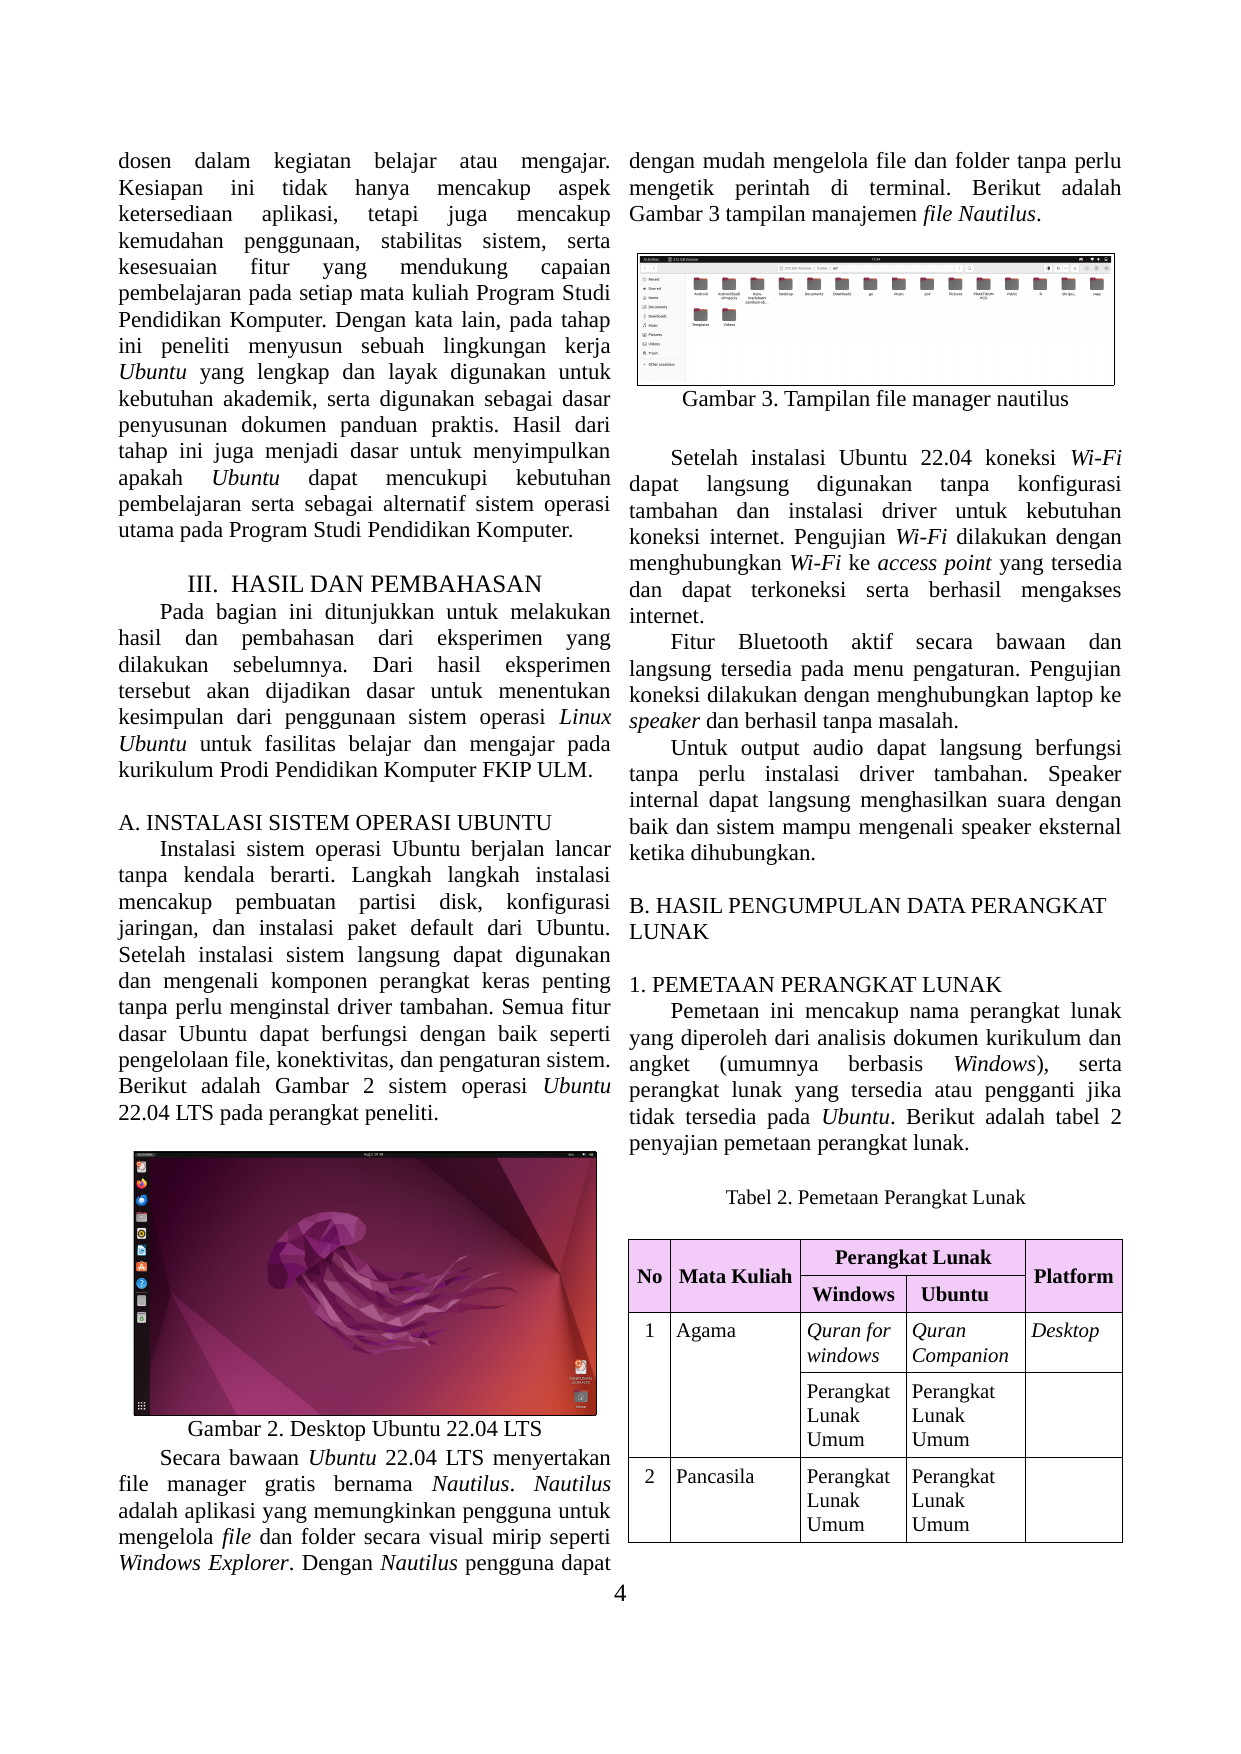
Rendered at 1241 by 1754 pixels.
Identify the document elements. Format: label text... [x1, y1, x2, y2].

table_cell [1026, 1458, 1122, 1542]
table_cell Quran Companion [907, 1313, 1025, 1372]
text Gambar 2. Desktop Ubuntu 22.04 LTS [133, 1415, 596, 1441]
text Setelah instalasi Ubuntu 22.04 koneksi Wi-Fi dapat langsung digunakan tanpa konfigurasi tambahan dan instalasi driver untuk kebutuhan koneksi internet. Pengujian Wi-Fi dilakukan dengan menghubungkan Wi-Fi ke access point yang tersedia dan dapat terkoneksi serta berhasil mengakses internet. [629, 444, 1122, 628]
table_header Mata Kuliah [671, 1240, 800, 1312]
table_header Platform [1026, 1240, 1122, 1312]
table_cell Perangkat Lunak Umum [907, 1373, 1025, 1457]
text Instalasi sistem operasi Ubuntu berjalan lancar tanpa kendala berarti. Langkah langkah instalasi mencakup pembuatan partisi disk, konfigurasi jaringan, dan instalasi paket default dari Ubuntu. Setelah instalasi sistem langsung dapat digunakan dan mengenali komponen perangkat keras penting tanpa perlu menginstal driver tambahan. Semua fitur dasar Ubuntu dapat berfungsi dengan baik seperti pengelolaan file, konektivitas, dan pengaturan sistem. Berikut adalah Gambar 2 sistem operasi Ubuntu 22.04 LTS pada perangkat peneliti. [118, 835, 611, 1125]
table_cell 2 [629, 1458, 670, 1542]
table_cell Quran for windows [801, 1313, 906, 1372]
text Secara bawaan Ubuntu 22.04 LTS menyertakan file manager gratis bernama Nautilus. Nautilus adalah aplikasi yang memungkinkan pengguna untuk mengelola file dan folder secara visual mirip seperti Windows Explorer. Dengan Nautilus pengguna dapat [118, 1444, 611, 1576]
subtitle B. Hasil Pengumpulan Data Perangkat Lunak [629, 892, 1122, 945]
text Fitur Bluetooth aktif secara bawaan dan langsung tersedia pada menu pengaturan. Pengujian koneksi dilakukan dengan menghubungkan laptop ke speaker dan berhasil tanpa masalah. [629, 628, 1122, 734]
table_cell Pancasila [671, 1458, 800, 1542]
table_cell Agama [671, 1313, 800, 1457]
subtitle A. Instalasi Sistem Operasi Ubuntu [118, 809, 611, 835]
text Pada bagian ini ditunjukkan untuk melakukan hasil dan pembahasan dari eksperimen yang dilakukan sebelumnya. Dari hasil eksperimen tersebut akan dijadikan dasar untuk menentukan kesimpulan dari penggunaan sistem operasi Linux Ubuntu untuk fasilitas belajar dan mengajar pada kurikulum Prodi Pendidikan Komputer FKIP ULM. [118, 598, 611, 782]
table_cell Windows [801, 1276, 906, 1312]
text Tabel 2. Pemetaan perangkat lunak [629, 1185, 1122, 1209]
table_cell Perangkat Lunak Umum [801, 1373, 906, 1457]
text [638, 254, 1114, 385]
text dosen dalam kegiatan belajar atau mengajar. Kesiapan ini tidak hanya mencakup aspek ketersediaan aplikasi, tetapi juga mencakup kemudahan penggunaan, stabilitas sistem, serta kesesuaian fitur yang mendukung capaian pembelajaran pada setiap mata kuliah Program Studi Pendidikan Komputer. Dengan kata lain, pada tahap ini peneliti menyusun sebuah lingkungan kerja Ubuntu yang lengkap dan layak digunakan untuk kebutuhan akademik, serta digunakan sebagai dasar penyusunan dokumen panduan praktis. Hasil dari tahap ini juga menjadi dasar untuk menyimpulkan apakah Ubuntu dapat mencukupi kebutuhan pembelajaran serta sebagai alternatif sistem operasi utama pada Program Studi Pendidikan Komputer. [118, 148, 611, 543]
text dengan mudah mengelola file dan folder tanpa perlu mengetik perintah di terminal. Berikut adalah Gambar 3 tampilan manajemen file Nautilus. [629, 148, 1122, 227]
text Gambar 3. Tampilan file manager nautilus [637, 386, 1114, 411]
text Untuk output audio dapat langsung berfungsi tanpa perlu instalasi driver tambahan. Speaker internal dapat langsung menghasilkan suara dengan baik dan sistem mampu mengenali speaker eksternal ketika dihubungkan. [629, 734, 1122, 866]
subtitle Hasil dan Pembahasan [118, 569, 611, 598]
table_cell [1026, 1373, 1122, 1457]
table_header No [629, 1240, 670, 1312]
table_cell Ubuntu [907, 1276, 1025, 1312]
table_cell Perangkat Lunak Umum [801, 1458, 906, 1542]
text 1. PEMETAAN PERANGKAT LUNAK [629, 971, 1122, 997]
table_cell 1 [629, 1313, 670, 1457]
table_cell Perangkat Lunak Umum [907, 1458, 1025, 1542]
text Pemetaan ini mencakup nama perangkat lunak yang diperoleh dari analisis dokumen kurikulum dan angket (umumnya berbasis Windows), serta perangkat lunak yang tersedia atau pengganti jika tidak tersedia pada Ubuntu. Berikut adalah tabel 2 penyajian pemetaan perangkat lunak. [629, 997, 1122, 1156]
table_cell Desktop [1026, 1313, 1122, 1372]
table_header Perangkat Lunak [801, 1240, 1025, 1275]
text [135, 1153, 596, 1415]
